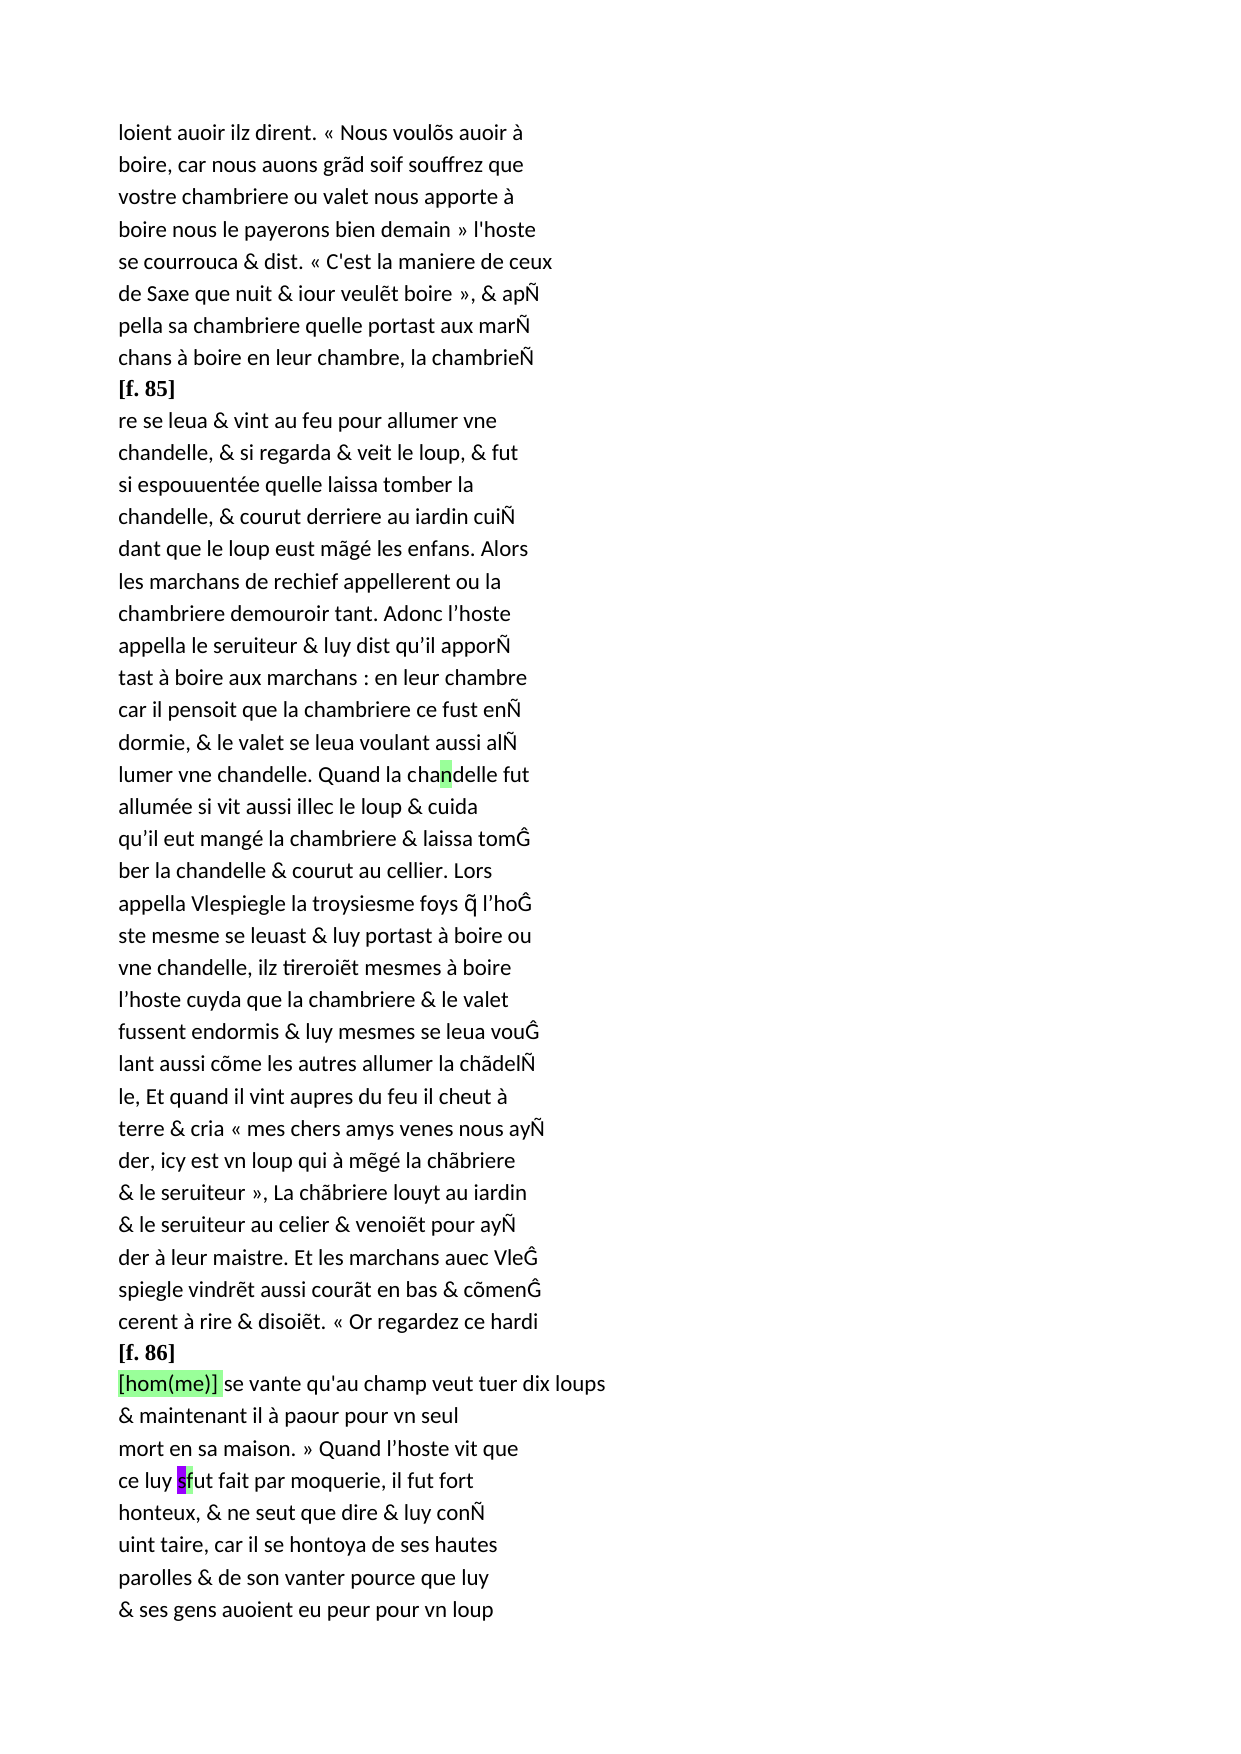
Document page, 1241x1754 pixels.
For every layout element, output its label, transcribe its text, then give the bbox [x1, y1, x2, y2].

text loient auoir ilz dirent. « Nous voulõs auoir à boire, car nous auons grãd soif souffrez que vostre chambriere ou valet nous apporte à boire nous le payerons bien demain » l'hoste se courrouca & dist. « C'est la maniere de ceux de Saxe que nuit & iour veulẽt boire », & apÑ pella sa chambriere quelle portast aux marÑ chans à boire en leur chambre, la chambrieÑ [f. 85] re se leua & vint au feu pour allumer vne chandelle, & si regarda & veit le loup, & fut si espouuentée quelle laissa tomber la chandelle, & courut derriere au iardin cuiÑ dant que le loup eust mãgé les enfans. Alors les marchans de rechief appellerent ou la chambriere demouroir tant. Adonc l’hoste appella le seruiteur & luy dist qu’il apporÑ tast à boire aux marchans : en leur chambre car il pensoit que la chambriere ce fust enÑ dormie, & le valet se leua voulant aussi alÑ lumer vne chandelle. Quand la chandelle fut allumée si vit aussi illec le loup & cuida qu’il eut mangé la chambriere & laissa tomĜ ber la chandelle & courut au cellier. Lors appella Vlespiegle la troysiesme foys q̃ l’hoĜ ste mesme se leuast & luy portast à boire ou vne chandelle, ilz tireroiẽt mesmes à boire l’hoste cuyda que la chambriere & le valet fussent endormis & luy mesmes se leua vouĜ lant aussi cõme les autres allumer la chãdelÑ le, Et quand il vint aupres du feu il cheut à terre & cria « mes chers amys venes nous ayÑ der, icy est vn loup qui à mẽgé la chãbriere & le seruiteur », La chãbriere louyt au iardin & le seruiteur au celier & venoiẽt pour ayÑ der à leur maistre. Et les marchans auec VleĜ spiegle vindrẽt aussi courãt en bas & cõmenĜ cerent à rire & disoiẽt. « Or regardez ce hardi [f. 86] [hom(me)] se vante qu'au champ veut tuer dix loups & maintenant il à paour pour vn seul mort en sa maison. » Quand l’hoste vit que ce luy sfut fait par moquerie, il fut fort honteux, & ne seut que dire & luy conÑ uint taire, car il se hontoya de ses hautes parolles & de son vanter pource que luy & ses gens auoient eu peur pour vn loup [118, 118, 1122, 1623]
